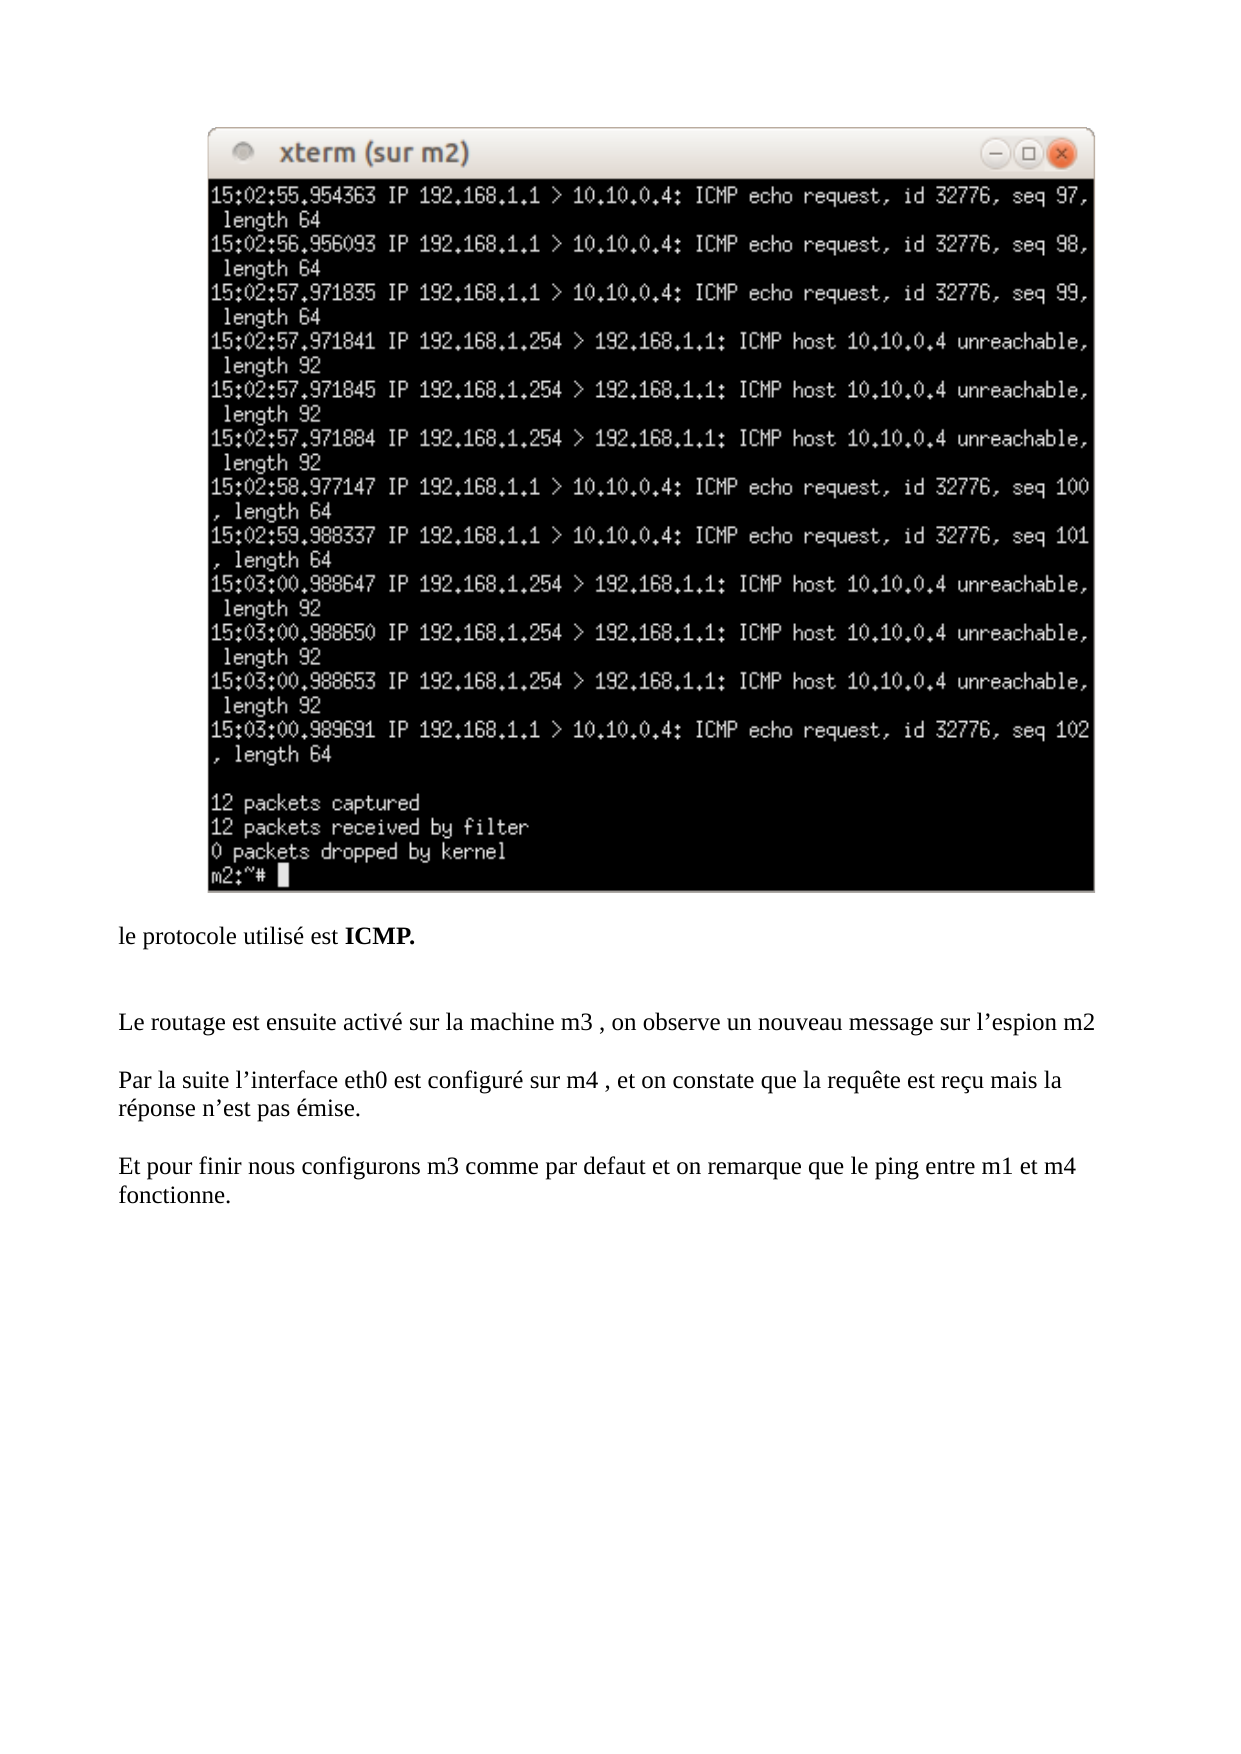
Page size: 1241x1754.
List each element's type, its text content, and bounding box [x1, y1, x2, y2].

text Et pour finir nous configurons m3 comme par defaut et on remarque que le ping entre m1 et m4 fonctionne. [118, 1151, 1122, 1208]
text Le routage est ensuite activé sur la machine m3 , on observe un nouveau message sur l’espion m2 [118, 1007, 1122, 1036]
picture [207, 127, 1096, 893]
text Par la suite l’interface eth0 est configuré sur m4 , et on constate que la requête est reçu mais la réponse n’est pas émise. [118, 1065, 1122, 1122]
text le protocole utilisé est ICMP. [118, 921, 1122, 950]
